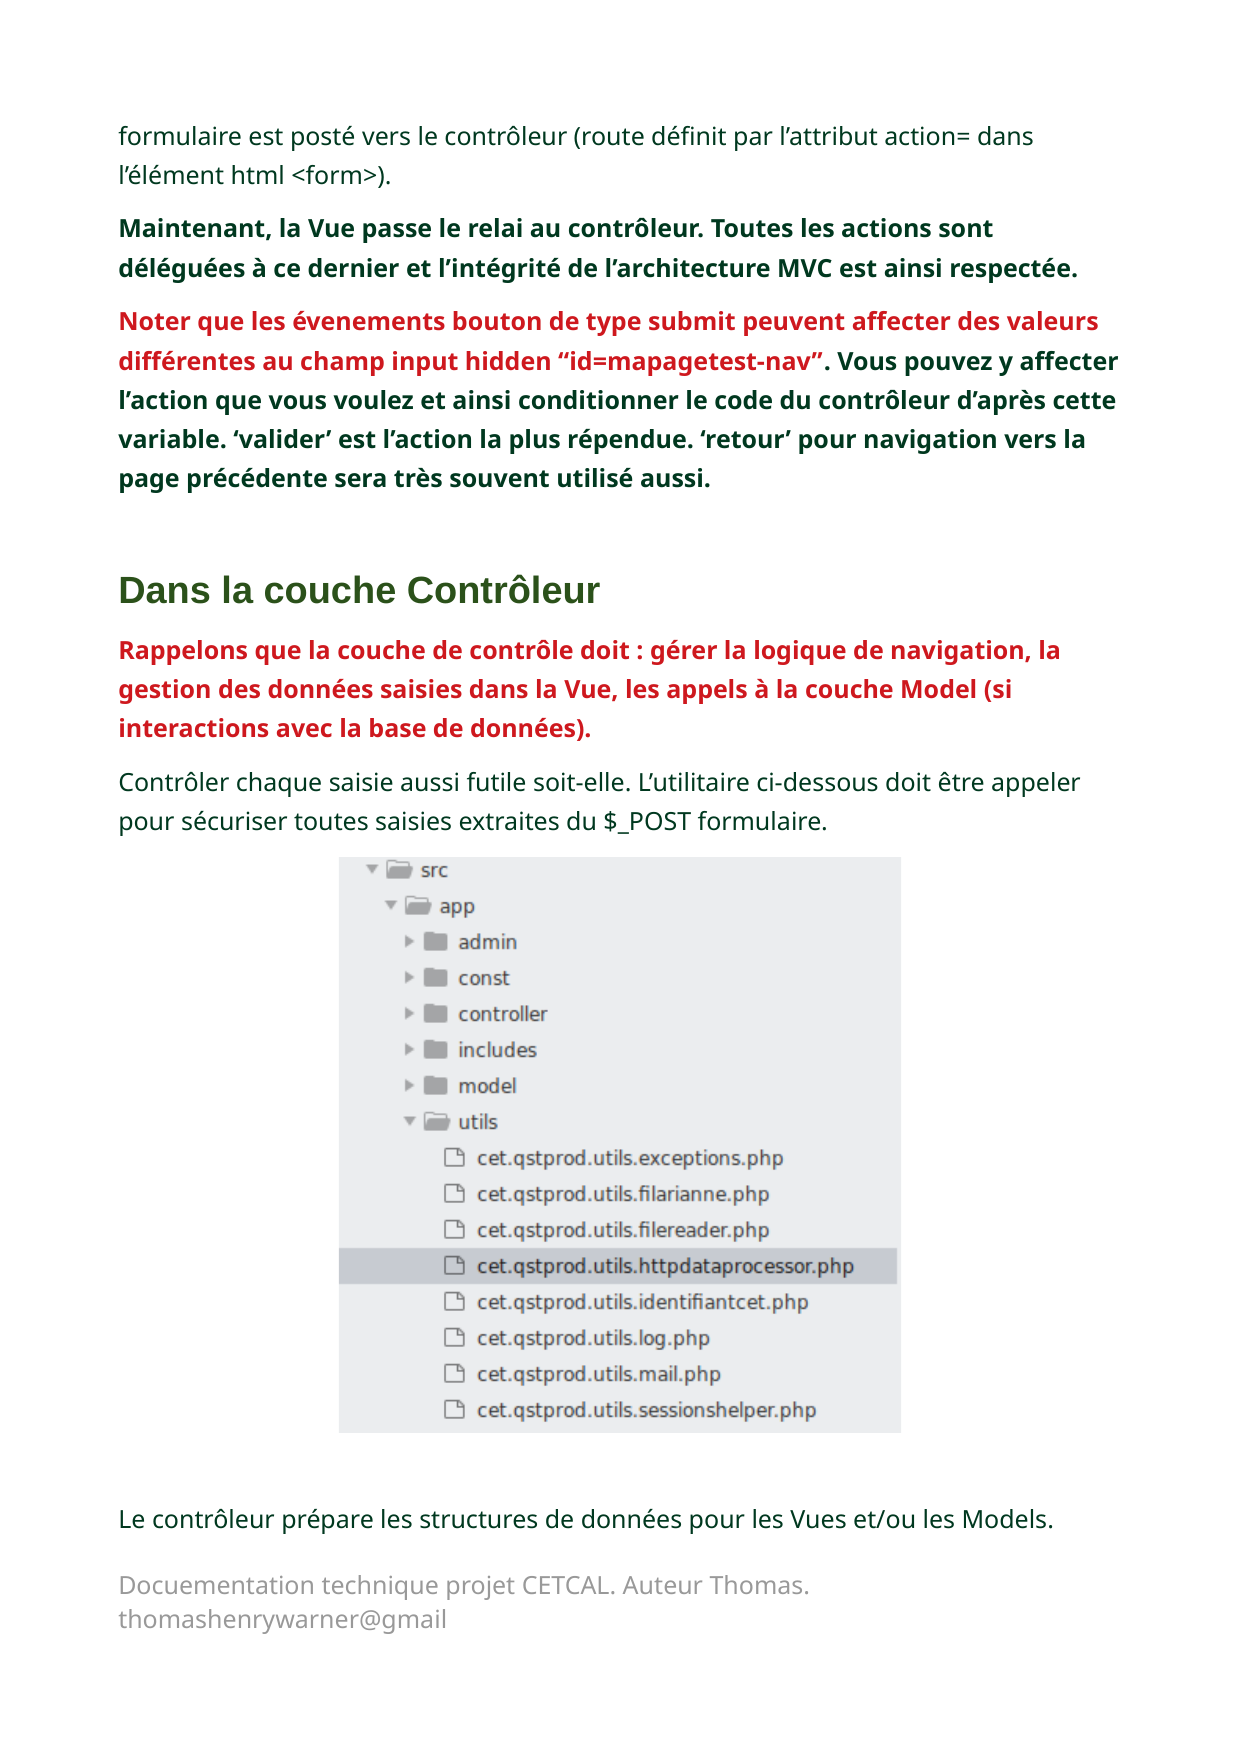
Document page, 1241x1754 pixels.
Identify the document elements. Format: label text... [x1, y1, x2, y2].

text Noter que les évenements bouton de type submit peuvent affecter des valeurs différentes au champ input hidden “id=mapagetest-nav”. Vous pouvez y affecter l’action que vous voulez et ainsi conditionner le code du contrôleur d’après cette variable. ‘valider’ est l’action la plus répendue. ‘retour’ pour navigation vers la page précédente sera très souvent utilisé aussi. [118, 304, 1122, 495]
text Dans la couche Contrôleur [118, 568, 1122, 612]
text Le contrôleur prépare les structures de données pour les Vues et/ou les Models. [118, 1501, 1122, 1536]
text Maintenant, la Vue passe le relai au contrôleur. Toutes les actions sont déléguées à ce dernier et l’intégrité de l’architecture MVC est ainsi respectée. [118, 211, 1122, 284]
text Rappelons que la couche de contrôle doit : gérer la logique de navigation, la gestion des données saisies dans la Vue, les appels à la couche Model (si interactions avec la base de données). [118, 633, 1122, 745]
table_header [118, 858, 1122, 1448]
text formulaire est posté vers le contrôleur (route définit par l’attribut action= dans l’élément html <form>). [118, 118, 1122, 191]
text Contrôler chaque saisie aussi futile soit-elle. L’utilitaire ci-dessous doit être appeler pour sécuriser toutes saisies extraites du $_POST formulaire. [118, 765, 1122, 838]
picture [338, 857, 902, 1433]
